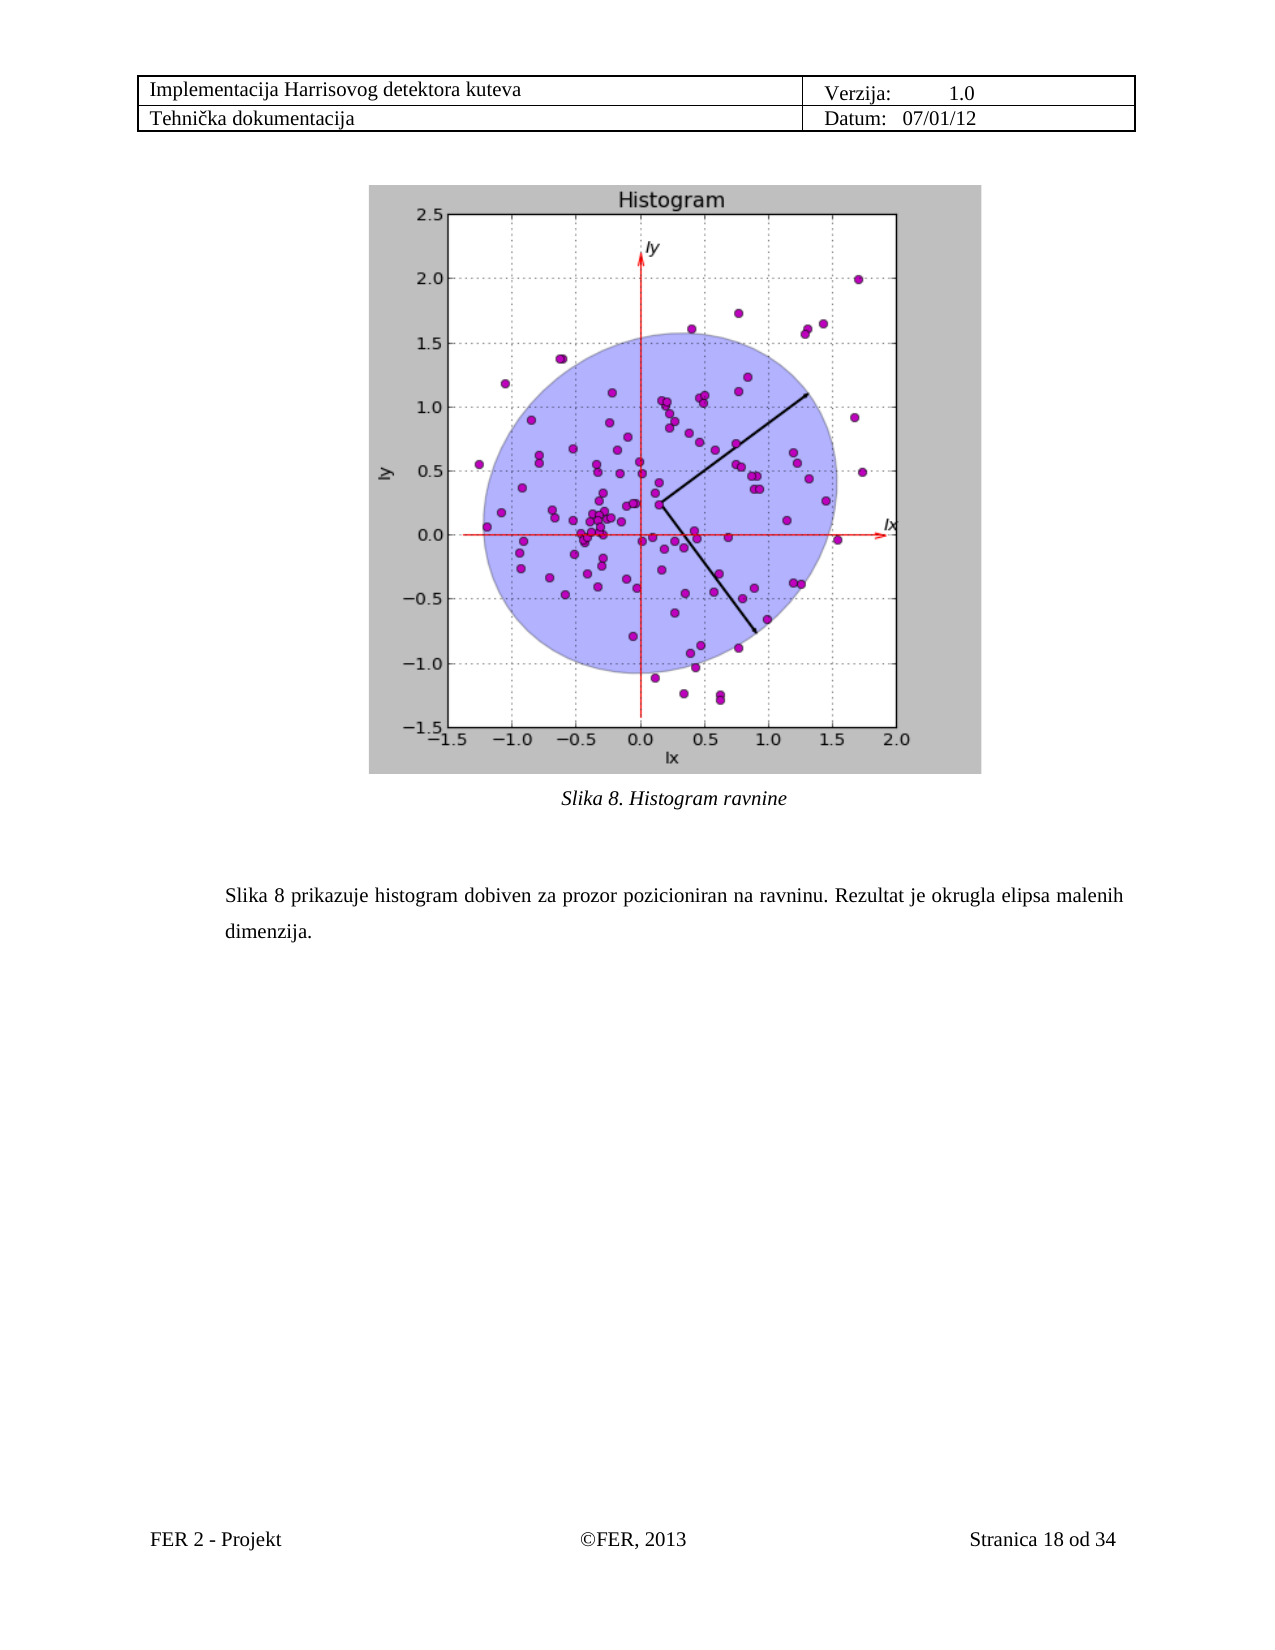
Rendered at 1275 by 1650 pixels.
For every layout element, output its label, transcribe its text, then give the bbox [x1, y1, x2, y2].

text Slika 8. Histogram ravnine [369, 774, 981, 810]
text Slika 8 prikazuje histogram dobiven za prozor pozicioniran na ravninu. Rezultat je okrugla elipsa malenih dimenzija. [225, 883, 1125, 943]
picture [368, 185, 982, 774]
